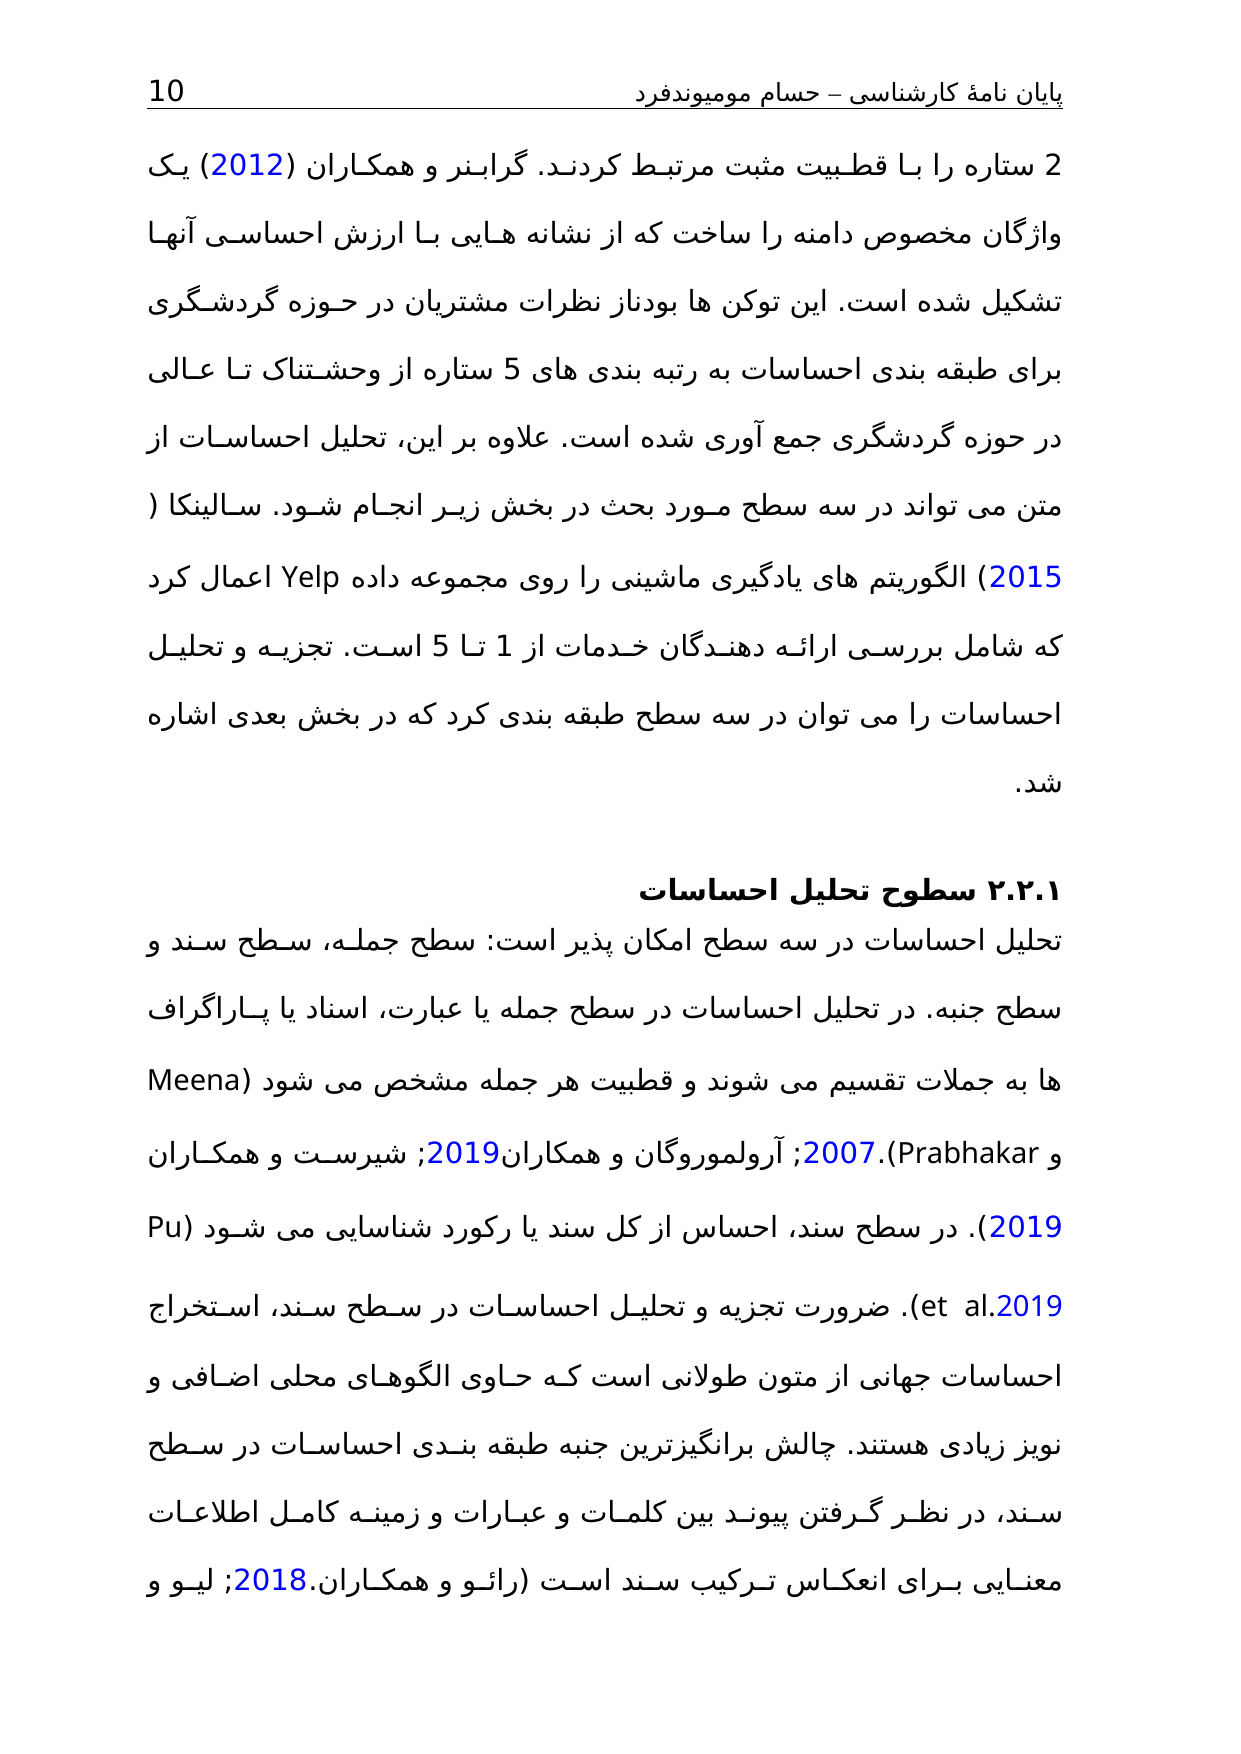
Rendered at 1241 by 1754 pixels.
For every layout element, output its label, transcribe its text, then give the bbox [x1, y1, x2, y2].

text در حال حاضر بسیاری از مردم در سراسر جهان از وبلاگ ها، انجمن ها و سایت های رسانه های اجتماعی مانند توییتر و فیس بوک برای به اشتراک گذاشتن نظرات خود با سایر نقاط جهان استفاده می کنند. رسانه های اجتماعی به یکی از موثرترین رسانه های ارتباطی موجود تبدیل شده اند. در نتیجه، مقدار زیادی داده تولید می شود که داده های بزرگ نامیده می شود و تجزیه و تحلیل احساسات برای تجزیه و تحلیل موثر و کارآمد این کلان داده معرفی شد (ناگامانجولا و پتالاکشمی2020). درک احساسات کاربر برای صنعت یا سازمان بسیار مهم است. تجزیه و تحلیل احساسات، که اغلب به عنوان عقیده کاوی شناخته می شود، روشی برای تشخیص مثبت یا منفی بودن دیدگاه نویسنده یا کاربر در مورد یک موضوع است. تحلیل احساسات به عنوان فرآیند به دست آوردن اطلاعات و معناشناسی معنادار از متن با استفاده از تکنیک های پردازش طبیعی و تعیین نگرش نویسنده که ممکن است مثبت، منفی یا خنثی باشد، تعریف می شود (Onyenwe et al.2020). از آنجایی که هدف از تجزیه و تحلیل احساسات، تعیین قطبیت و طبقه بندی متون دارای نظر مثبت یا منفی است، محدوده کلاس مجموعه داده درگیر در تحلیل احساسات فقط به مثبت یا منفی محدود نمی شود. می تواند موافق یا مخالف باشد، خوب یا بد. همچنین می توان آن را در مقیاس 5 درجه ای تعیین کرد: کاملاً مخالفم، مخالفم، خنثی، موافقم، یا کاملاً موافقم (پرابوو و تلوال2009). به عنوان مثال، Ye et al. (2009) تجزیه و تحلیل احساسات را روی نظرات در مقاصد اروپایی و ایالات متحده با برچسب در مقیاس 1 تا 5 اعمال کردند. آنها نظرات 1 یا 2 ستاره را با قطبیت منفی و نظرات بیش از 2 ستاره را با قطبیت مثبت مرتبط کردند. گرابنر و همکاران (2012) یک واژگان مخصوص دامنه را ساخت که از نشانه هایی با ارزش احساسی آنها تشکیل شده است. این توکن ها بودناز نظرات مشتریان در حوزه گردشگری برای طبقه بندی احساسات به رتبه بندی های 5 ستاره از وحشتناک تا عالی در حوزه گردشگری جمع آوری شده است. علاوه بر این، تحلیل احساسات از متن می تواند در سه سطح مورد بحث در بخش زیر انجام شود. سالینکا (2015) الگوریتم های یادگیری ماشینی را روی مجموعه داده Yelp اعمال کرد که شامل بررسی ارائه دهندگان خدمات از 1 تا 5 است. تجزیه و تحلیل احساسات را می توان در سه سطح طبقه بندی کرد که در بخش بعدی اشاره شد. [147, 148, 1063, 799]
subtitle ۲.۲.۱ سطوح تحلیل احساسات [147, 858, 1063, 911]
text تحلیل احساسات در سه سطح امکان پذیر است: سطح جمله، سطح سند و سطح جنبه. در تحلیل احساسات در سطح جمله یا عبارت، اسناد یا پاراگراف ها به جملات تقسیم می شوند و قطبیت هر جمله مشخص می شود (Meena و Prabhakar).2007; آرولموروگان و همکاران2019; شیرست و همکاران2019). در سطح سند، احساس از کل سند یا رکورد شناسایی می شود (Pu et al.2019). ضرورت تجزیه و تحلیل احساسات در سطح سند، استخراج احساسات جهانی از متون طولانی است که حاوی الگوهای محلی اضافی و نویز زیادی هستند. چالش برانگیزترین جنبه طبقه بندی احساسات در سطح سند، در نظر گرفتن پیوند بین کلمات و عبارات و زمینه کامل اطلاعات معنایی برای انعکاس ترکیب سند است (رائو و همکاران.2018; لیو و همکاران2020 a). این امر مستلزم درک عمیق‌تر ساختار درونی درونی احساسات و کلمات وابسته است (لیو و همکاران.2020b). در سطح جنبه، تحلیل احساسات، نظر در مورد یک جنبه یا ویژگی خاص تعیین می شود. به عنوان مثال، سرعت پردازنده بالا است، اما این محصول قیمت بالایی دارد. در اینجا سرعت و هزینه دو جنبه یا دیدگاه هستند. سرعت در جمله اشاره شده است، از این رو جنبه صریح نامیده می شود، در حالی که هزینه یک جنبه ضمنی است. تجزیه و تحلیل احساسات سطح جنبه کمی سخت تر از دو مورد دیگر است زیرا شناسایی ویژگی های ضمنی دشوار است. دوی سری ناندینی و پرادیپ (2020) الگوریتمی را برای استخراج جنبه های ضمنی از اسناد بر اساس فراوانی همزمانی جنبه با شاخص ویژگی و با بهره برداری از رابطه بین کلمات نظری و جنبه های صریح پیشنهاد کرد. ما و همکاران (2019) به دو موضوع مربوط به تحلیل سطح جنبه رسیدگی کرد: جنبه های مختلف در یک جمله با قطبیت های متفاوت و موقعیت صریح بافت در یک جمله نظری. نویسندگان یک مدل دو مرحله ای بر اساس LSTM با مکانیزم توجه برای حل این مسائل ایجاد کردند. آنها این مدل را بر اساس این فرض پیشنهاد کردند که کلمات بافت نزدیک به جنبه مرتبط تر هستند و نیاز به توجه بیشتری نسبت به کلمات بافت دورتر دارند. در مرحله یک، مدل از جنبه های متعدد در یک جمله یک به یک با مکانیسم توجه موقعیت بهره برداری می کند. سپس در حالت دوم، جفت‌ها (جنبه، جمله) را با توجه به موقعیت جنبه و زمینه اطراف آن شناسایی می‌کند و قطبیت هر تیم را به طور همزمان محاسبه می‌کند.همانطور که قبلاً گفته شد، تحلیل احساسات و تحلیل احساسات اغلب به جای یکدیگر توسط محققان مورد استفاده قرار می گیرند. با این حال، آنها از چند جهت متفاوت هستند. در تجزیه و تحلیل احساسات، قطبیت نگرانی اصلی است، در حالی که، در تشخیص احساسات، حالت یا خلق عاطفی یا روانی تشخیص داده می شود. تجزیه و تحلیل احساسات به طور استثنایی ذهنی است، در حالی که تشخیص احساسات عینی تر و دقیق تر است. بخش2.2همه چیز در مورد تشخیص احساسات را با جزئیات شرح می دهد. [147, 923, 1063, 1597]
